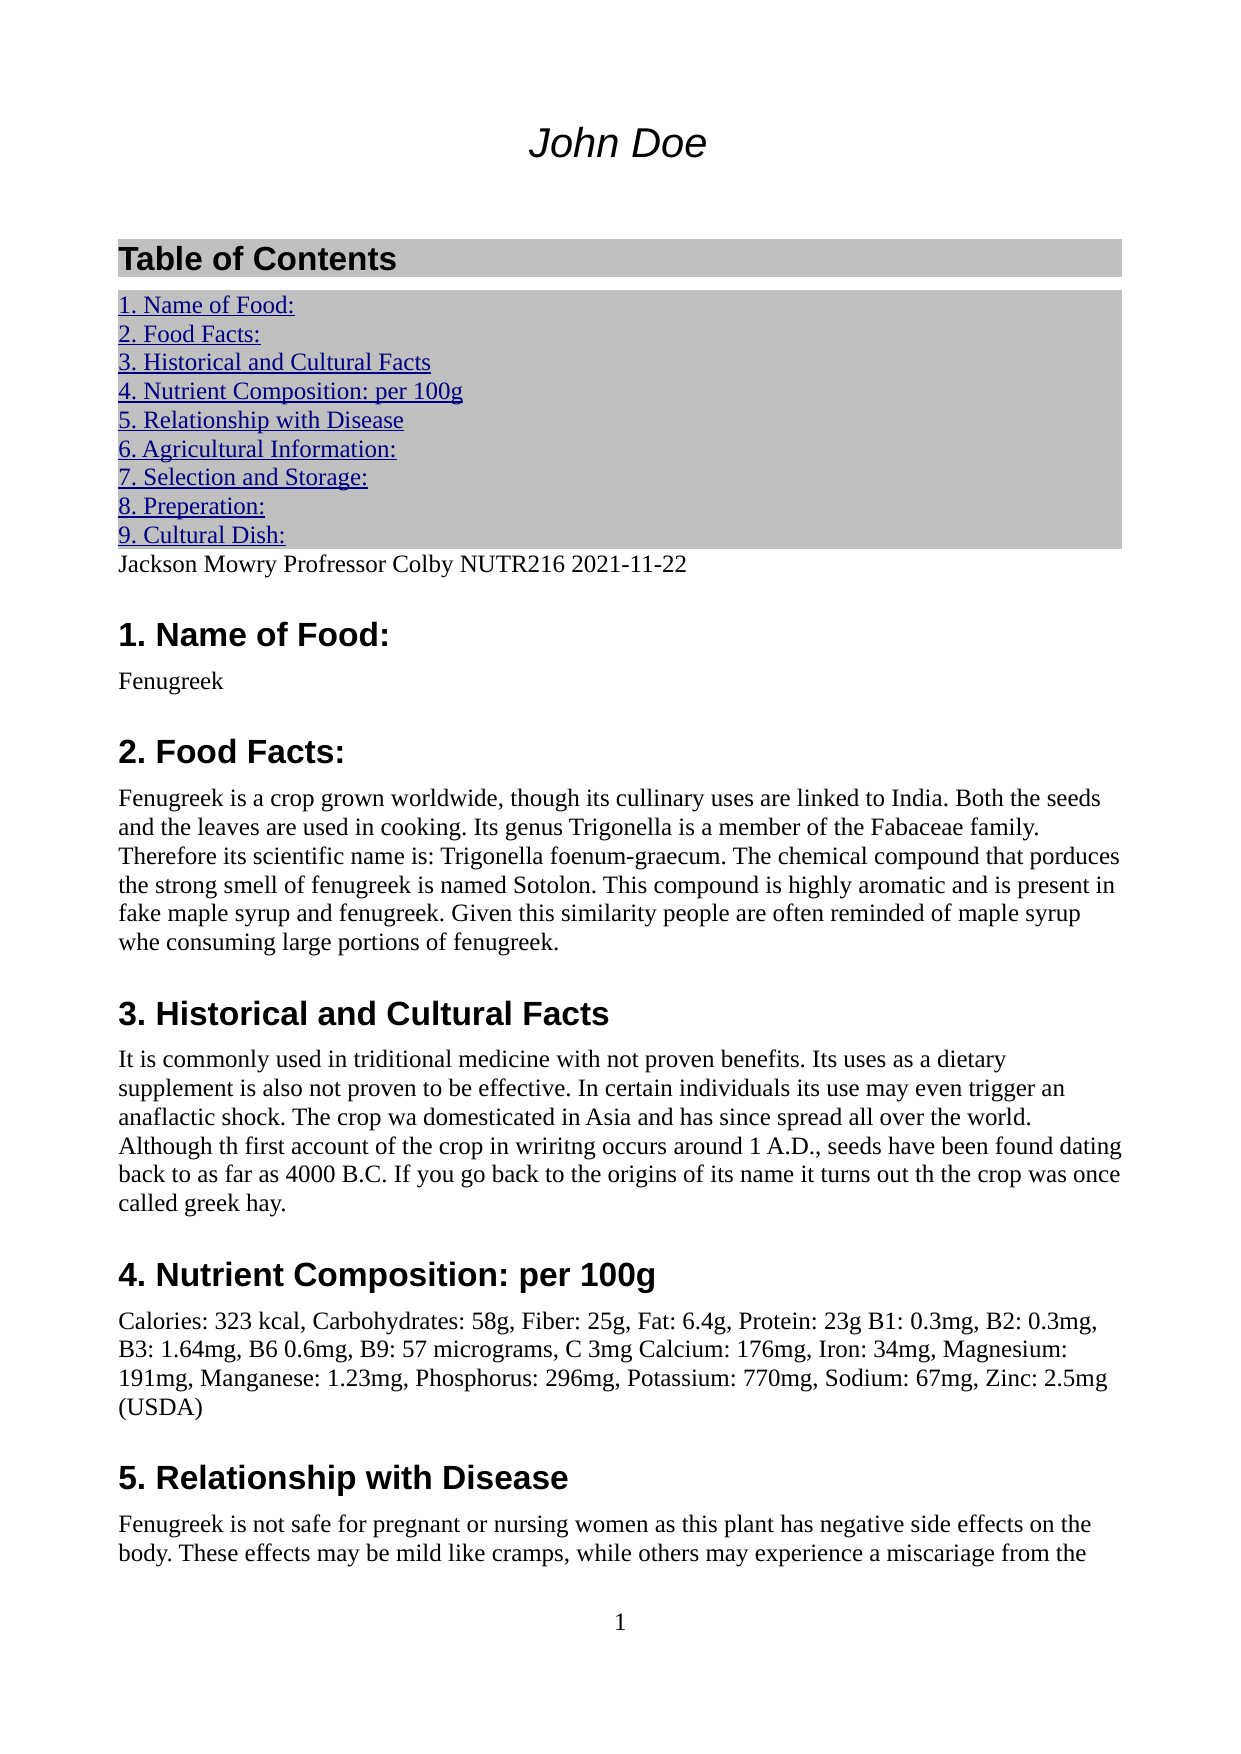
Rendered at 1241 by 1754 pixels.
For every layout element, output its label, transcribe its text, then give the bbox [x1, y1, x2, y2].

text Fenugreek [118, 666, 1122, 695]
text 4. Nutrient Composition: per 100g [118, 376, 1122, 405]
subtitle Table of Contents [118, 239, 1122, 277]
text 5. Relationship with Disease [118, 405, 1122, 434]
text Calories: 323 kcal, Carbohydrates: 58g, Fiber: 25g, Fat: 6.4g, Protein: 23g B1: 0.3mg, B2: 0.3mg, B3: 1.64mg, B6 0.6mg, B9: 57 micrograms, C 3mg Calcium: 176mg, Iron: 34mg, Magnesium: 191mg, Manganese: 1.23mg, Phosphorus: 296mg, Potassium: 770mg, Sodium: 67mg, Zinc: 2.5mg (USDA) [118, 1306, 1122, 1421]
text 2. Food Facts: [118, 319, 1122, 347]
subtitle Relationship with Disease [118, 1458, 1122, 1497]
text Fenugreek is not safe for pregnant or nursing women as this plant has negative side effects on the body. These effects may be mild like cramps, while others may experience a miscariage from the [118, 1509, 1122, 1567]
text Fenugreek is a crop grown worldwide, though its cullinary uses are linked to India. Both the seeds and the leaves are used in cooking. Its genus Trigonella is a member of the Fabaceae family. Therefore its scientific name is: Trigonella foenum-graecum. The chemical compound that porduces the strong smell of fenugreek is named Sotolon. This compound is highly aromatic and is present in fake maple syrup and fenugreek. Given this similarity people are often reminded of maple syrup whe consuming large portions of fenugreek. [118, 783, 1122, 956]
subtitle Name of Food: [118, 615, 1122, 653]
text 3. Historical and Cultural Facts [118, 347, 1122, 376]
subtitle Food Facts: [118, 732, 1122, 771]
text Jackson Mowry Profressor Colby NUTR216 2021-11-22 [118, 549, 1122, 577]
text 1. Name of Food: [118, 290, 1122, 319]
text 8. Preperation: [118, 491, 1122, 520]
subtitle John Doe [118, 118, 1122, 166]
subtitle Nutrient Composition: per 100g [118, 1254, 1122, 1293]
text 9. Cultural Dish: [118, 520, 1122, 549]
text It is commonly used in triditional medicine with not proven benefits. Its uses as a dietary supplement is also not proven to be effective. In certain individuals its use may even trigger an anaflactic shock. The crop wa domesticated in Asia and has since spread all over the world. Although th first account of the crop in wriritng occurs around 1 A.D., seeds have been found dating back to as far as 4000 B.C. If you go back to the origins of its name it turns out th the crop was once called greek hay. [118, 1044, 1122, 1217]
text 7. Selection and Storage: [118, 462, 1122, 491]
text 6. Agricultural Information: [118, 434, 1122, 462]
subtitle Historical and Cultural Facts [118, 993, 1122, 1032]
